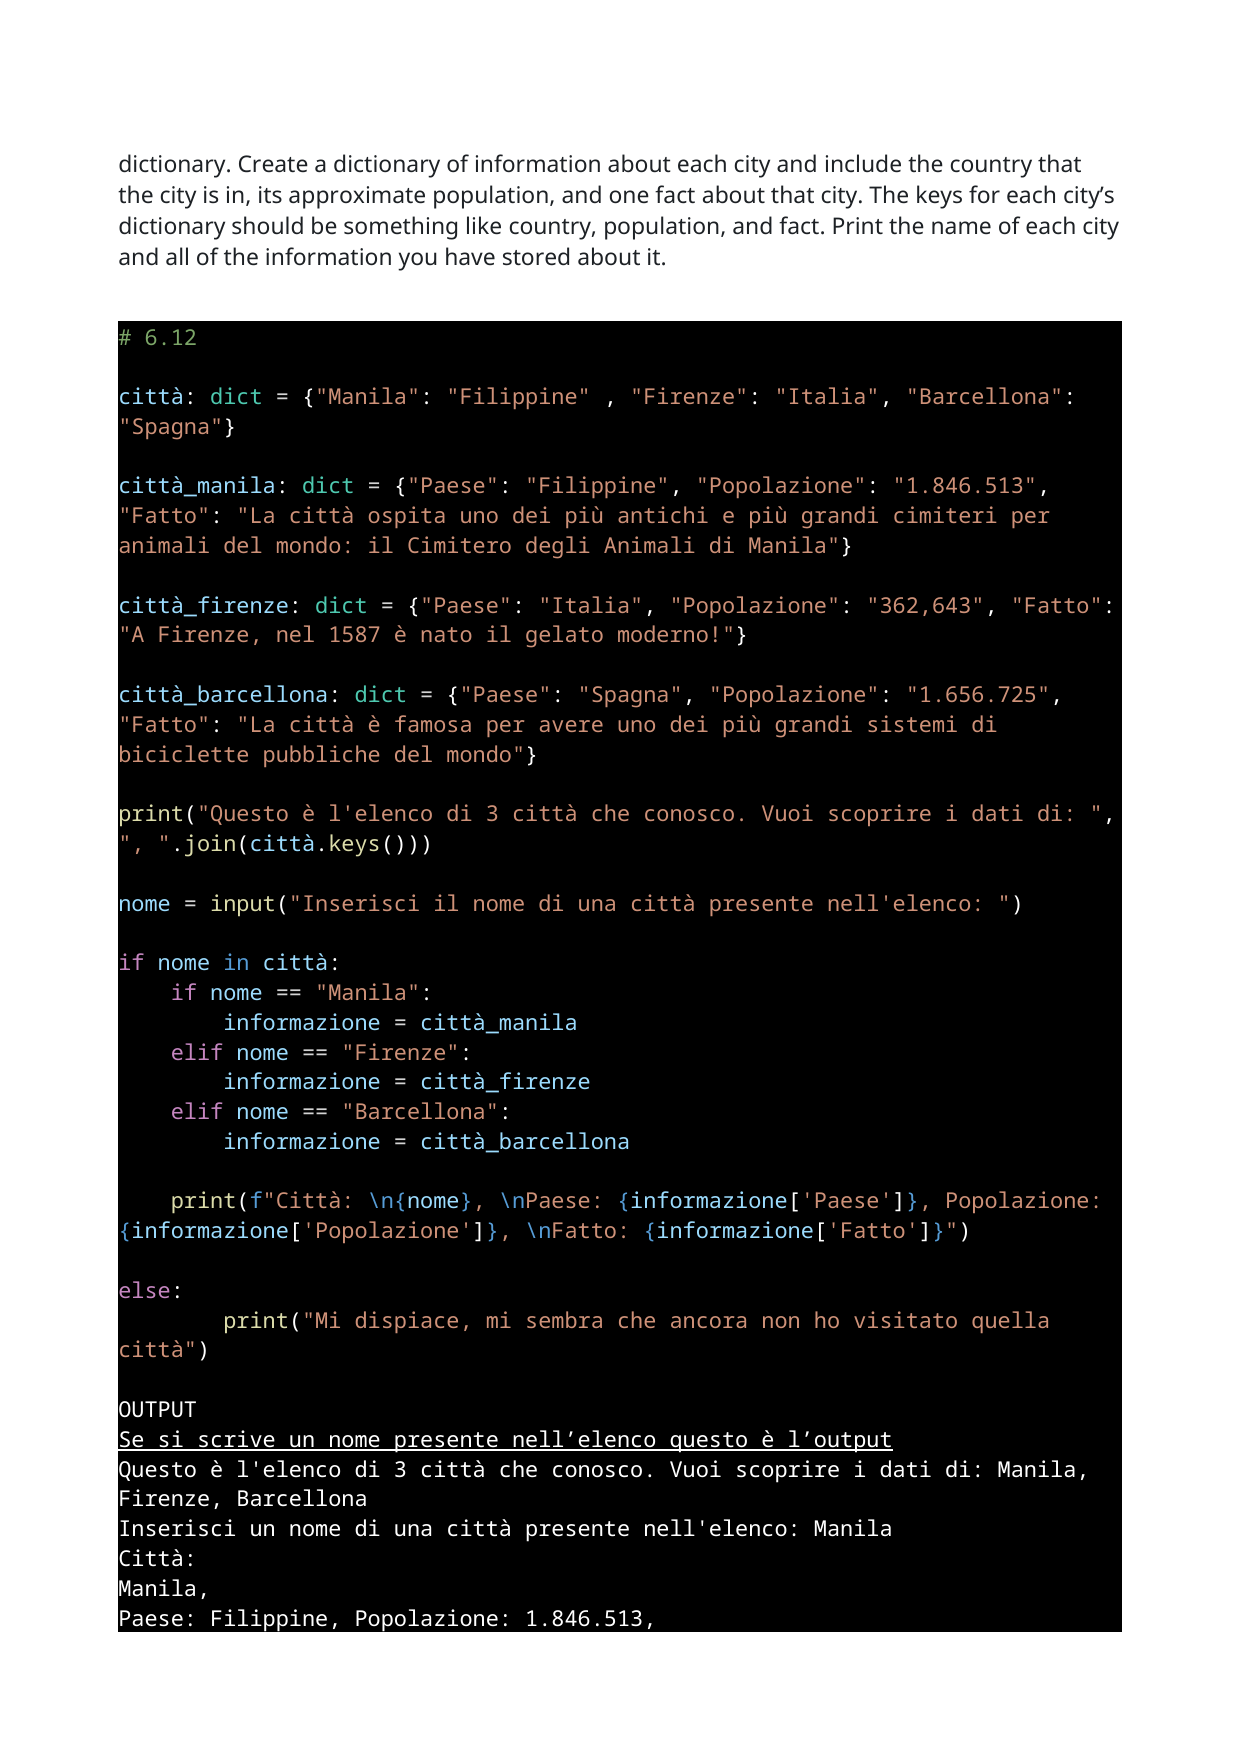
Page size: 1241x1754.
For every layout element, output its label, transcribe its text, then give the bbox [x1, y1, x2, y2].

text OUTPUT [118, 1394, 1122, 1424]
text else: [118, 1275, 1122, 1304]
text print(f"Città: \n{nome}, \nPaese: {informazione['Paese']}, Popolazione: {informazione['Popolazione']}, \nFatto: {informazione['Fatto']}") [118, 1185, 1122, 1245]
text Paese: Filippine, Popolazione: 1.846.513, [118, 1602, 1122, 1632]
text nome = input("Inserisci il nome di una città presente nell'elenco: ") [118, 887, 1122, 917]
text Se si scrive un nome presente nell’elenco questo è l’output [118, 1424, 1122, 1453]
text # 6.12 [118, 321, 1122, 351]
text elif nome == "Barcellona": [118, 1096, 1122, 1126]
text Questo è l'elenco di 3 città che conosco. Vuoi scoprire i dati di: Manila, Firenze, Barcellona [118, 1453, 1122, 1513]
text if nome == "Manila": [118, 977, 1122, 1007]
text informazione = città_barcellona [118, 1126, 1122, 1156]
text print("Questo è l'elenco di 3 città che conosco. Vuoi scoprire i dati di: ", ", ".join(città.keys())) [118, 798, 1122, 858]
text città: dict = {"Manila": "Filippine" , "Firenze": "Italia", "Barcellona": "Spagna"} [118, 381, 1122, 441]
text informazione = città_firenze [118, 1066, 1122, 1096]
text città_manila: dict = {"Paese": "Filippine", "Popolazione": "1.846.513", "Fatto": "La città ospita uno dei più antichi e più grandi cimiteri per animali del mondo: il Cimitero degli Animali di Manila"} [118, 470, 1122, 560]
text informazione = città_manila [118, 1007, 1122, 1036]
text Città: [118, 1543, 1122, 1573]
text dictionary. Create a dictionary of information about each city and include the country that the city is in, its approximate population, and one fact about that city. The keys for each city’s dictionary should be something like country, population, and fact. Print the name of each city and all of the information you have stored about it. [118, 148, 1122, 273]
text if nome in città: [118, 947, 1122, 977]
text città_barcellona: dict = {"Paese": "Spagna", "Popolazione": "1.656.725", "Fatto": "La città è famosa per avere uno dei più grandi sistemi di biciclette pubbliche del mondo"} [118, 679, 1122, 768]
text città_firenze: dict = {"Paese": "Italia", "Popolazione": "362,643", "Fatto": "A Firenze, nel 1587 è nato il gelato moderno!"} [118, 589, 1122, 649]
text elif nome == "Firenze": [118, 1036, 1122, 1066]
text Inserisci un nome di una città presente nell'elenco: Manila [118, 1513, 1122, 1543]
text print("Mi dispiace, mi sembra che ancora non ho visitato quella città") [118, 1304, 1122, 1364]
text Manila, [118, 1573, 1122, 1602]
